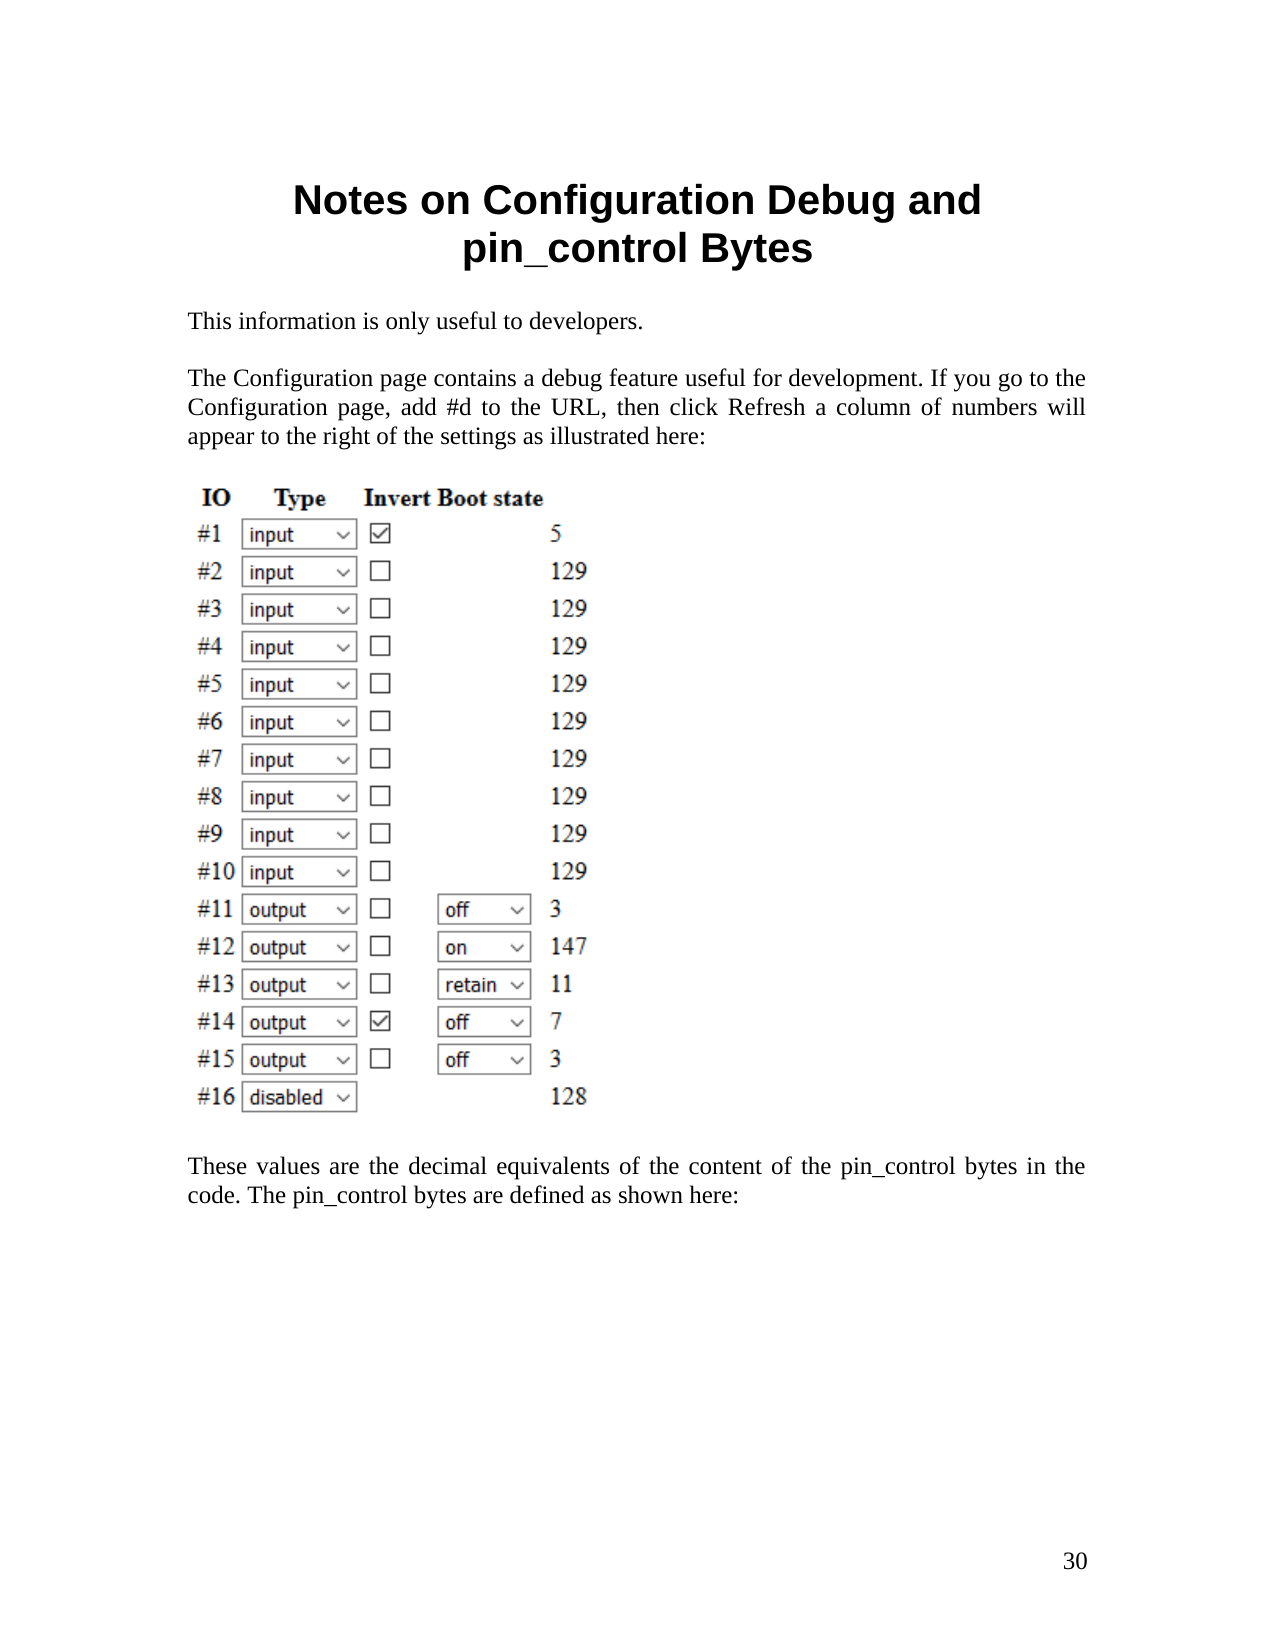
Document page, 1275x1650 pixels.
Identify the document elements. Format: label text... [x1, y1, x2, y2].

picture [187, 478, 610, 1122]
text These values are the decimal equivalents of the content of the pin_control bytes in the code. The pin_control bytes are defined as shown here: [187, 1151, 1087, 1208]
text The Configuration page contains a debug feature useful for development. If you go to the Configuration page, add #d to the URL, then click Refresh a column of numbers will appear to the right of the settings as illustrated here: [187, 363, 1087, 449]
subtitle Notes on Configuration Debug and pin_control Bytes [187, 175, 1087, 271]
text This information is only useful to developers. [187, 306, 1087, 334]
